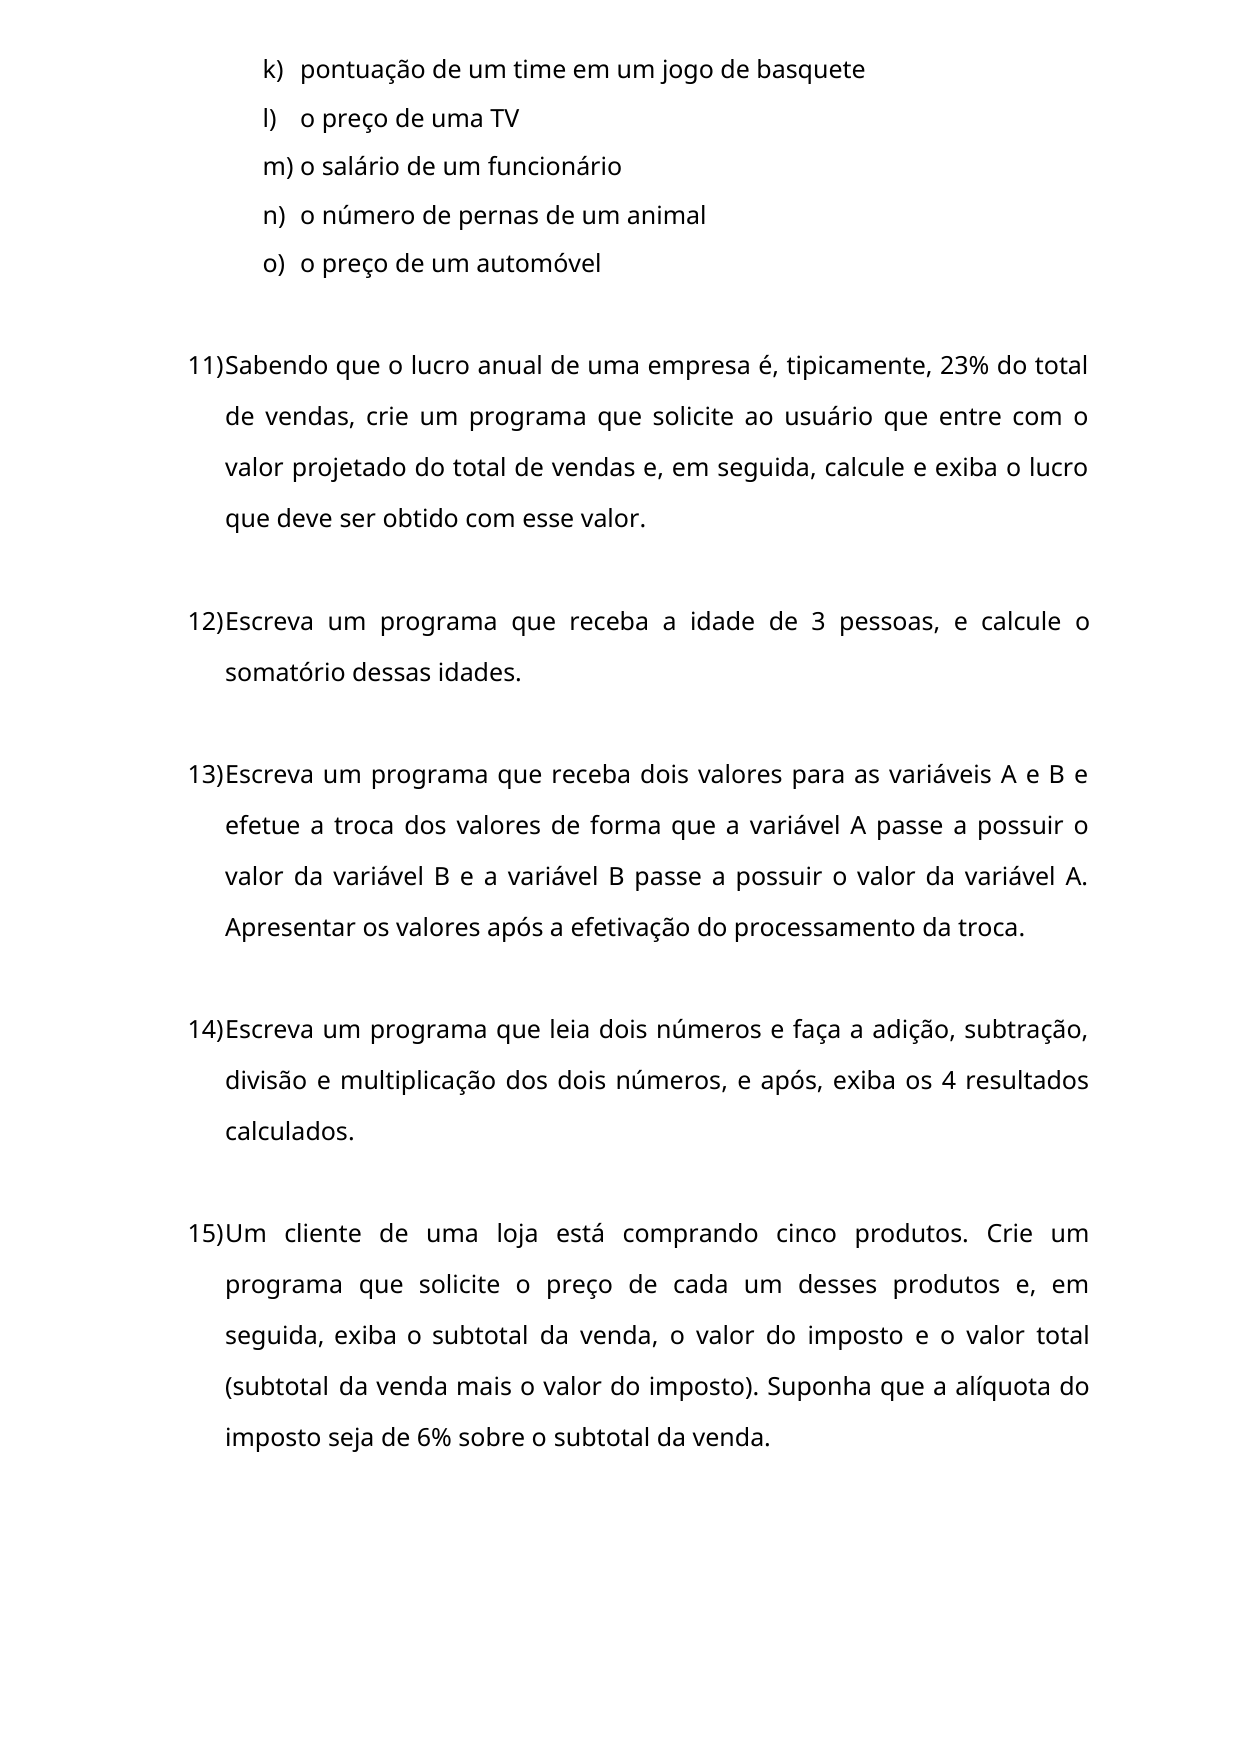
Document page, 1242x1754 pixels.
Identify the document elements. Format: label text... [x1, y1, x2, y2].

list Escreva um programa que receba a idade de 3 pessoas, e calcule o somatório dessas idades. [187, 603, 1090, 688]
list o preço de um automóvel [262, 246, 1212, 280]
list o número de pernas de um animal [262, 197, 1212, 231]
list o salário de um funcionário [262, 149, 1212, 183]
list Escreva um programa que receba dois valores para as variáveis A e B e efetue a troca dos valores de forma que a variável A passe a possuir o valor da variável B e a variável B passe a possuir o valor da variável A. Apresentar os valores após a efetivação do processamento da troca. [187, 756, 1090, 943]
list pontuação de um time em um jogo de basquete [262, 52, 1212, 86]
list Escreva um programa que leia dois números e faça a adição, subtração, divisão e multiplicação dos dois números, e após, exiba os 4 resultados calculados. [187, 1012, 1090, 1148]
list o preço de uma TV [262, 101, 1212, 134]
list Um cliente de uma loja está comprando cinco produtos. Crie um programa que solicite o preço de cada um desses produtos e, em seguida, exiba o subtotal da venda, o valor do imposto e o valor total (subtotal da venda mais o valor do imposto). Suponha que a alíquota do imposto seja de 6% sobre o subtotal da venda. [187, 1216, 1090, 1454]
list Sabendo que o lucro anual de uma empresa é, tipicamente, 23% do total de vendas, crie um programa que solicite ao usuário que entre com o valor projetado do total de vendas e, em seguida, calcule e exiba o lucro que deve ser obtido com esse valor. [187, 348, 1090, 535]
